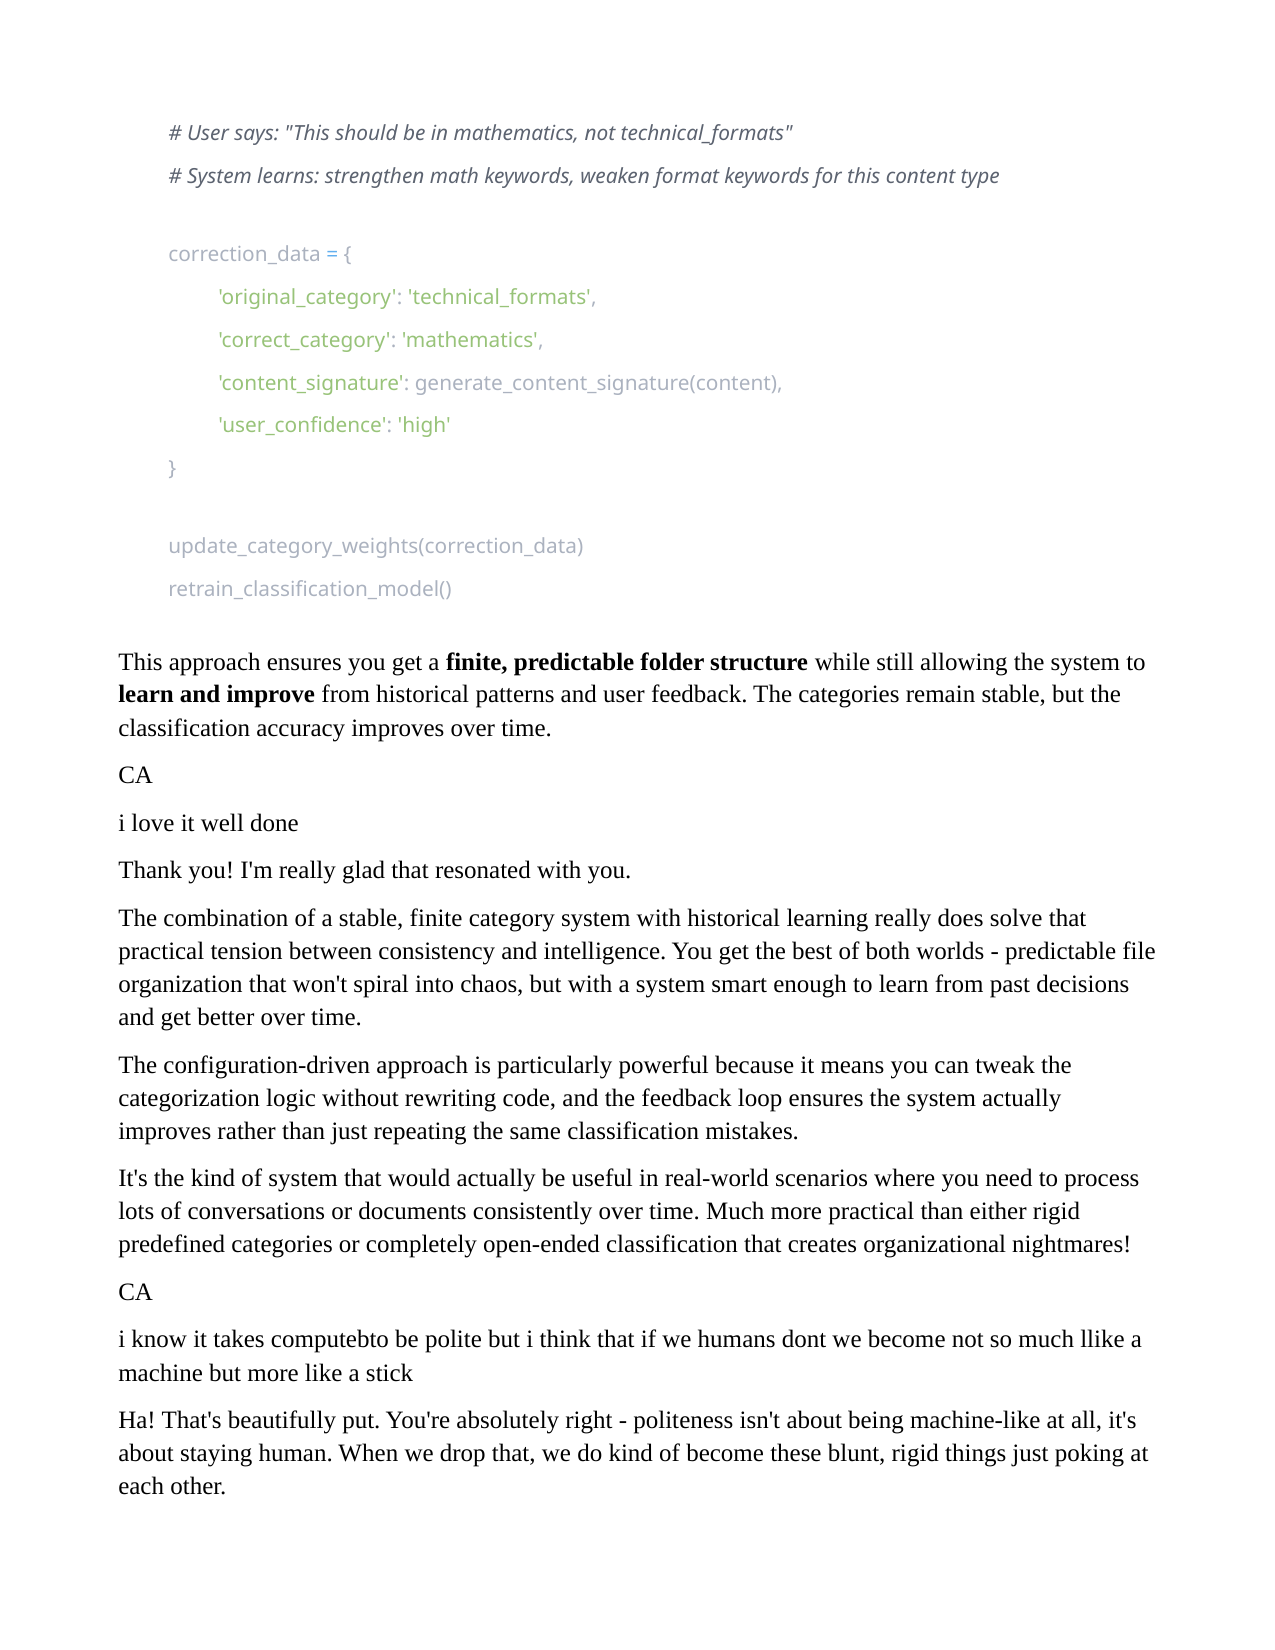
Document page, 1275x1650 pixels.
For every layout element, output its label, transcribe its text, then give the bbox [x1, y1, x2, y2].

text } [118, 453, 1157, 482]
text 'user_confidence': 'high' [118, 410, 1157, 439]
text 'content_signature': generate_content_signature(content), [118, 368, 1157, 396]
text 'original_category': 'technical_formats', [118, 282, 1157, 311]
text # User says: "This should be in mathematics, not technical_formats" [118, 118, 1157, 147]
text i love it well done [118, 808, 1157, 837]
text # System learns: strengthen math keywords, weaken format keywords for this content type [118, 161, 1157, 189]
text CA [118, 1277, 1157, 1306]
text Ha! That's beautifully put. You're absolutely right - politeness isn't about being machine-like at all, it's about staying human. When we drop that, we do kind of become these blunt, rigid things just poking at each other. [118, 1405, 1157, 1500]
text Thank you! I'm really glad that resonated with you. [118, 855, 1157, 884]
text correction_data = { [118, 239, 1157, 268]
text update_category_weights(correction_data) [118, 531, 1157, 560]
text 'correct_category': 'mathematics', [118, 325, 1157, 353]
text The combination of a stable, finite category system with historical learning really does solve that practical tension between consistency and intelligence. You get the best of both worlds - predictable file organization that won't spiral into chaos, but with a system smart enough to learn from past decisions and get better over time. [118, 903, 1157, 1031]
text i know it takes computebto be polite but i think that if we humans dont we become not so much llike a machine but more like a stick [118, 1324, 1157, 1386]
text The configuration-driven approach is particularly powerful because it means you can tweak the categorization logic without rewriting code, and the feedback loop ensures the system actually improves rather than just repeating the same classification mistakes. [118, 1050, 1157, 1144]
text This approach ensures you get a finite, predictable folder structure while still allowing the system to learn and improve from historical patterns and user feedback. The categories remain stable, but the classification accuracy improves over time. [118, 647, 1157, 741]
text retrain_classification_model() [118, 574, 1157, 603]
text It's the kind of system that would actually be useful in real-world scenarios where you need to process lots of conversations or documents consistently over time. Much more practical than either rigid predefined categories or completely open-ended classification that creates organizational nightmares! [118, 1163, 1157, 1258]
text CA [118, 760, 1157, 789]
